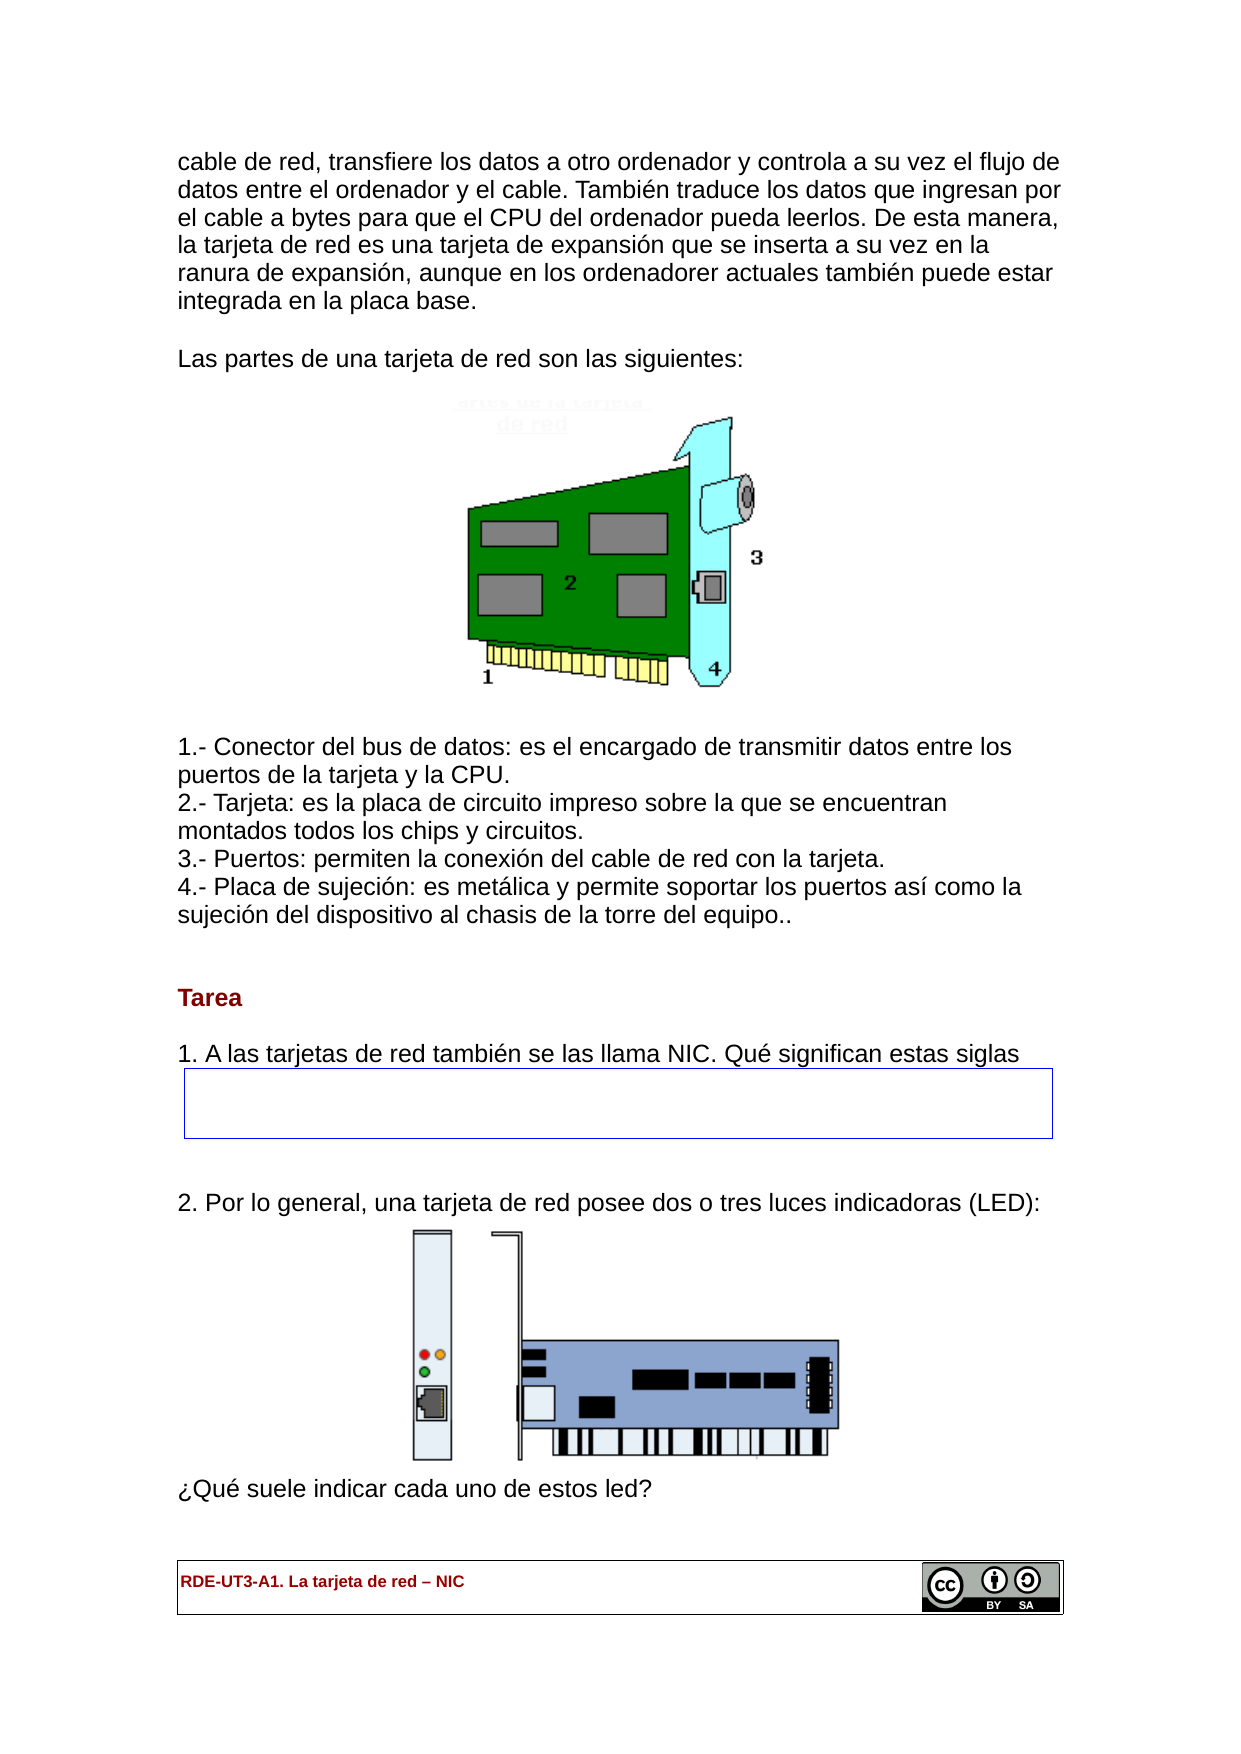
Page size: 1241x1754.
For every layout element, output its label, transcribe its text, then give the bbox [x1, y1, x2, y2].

picture [454, 400, 786, 706]
text Tarea [177, 984, 1063, 1012]
table_header [185, 1069, 1052, 1138]
text ¿Qué suele indicar cada uno de estos led? [177, 1217, 1063, 1503]
picture [385, 1217, 855, 1475]
picture [922, 1562, 1060, 1612]
text 2. Por lo general, una tarjeta de red posee dos o tres luces indicadoras (LED): [177, 1189, 1063, 1217]
text cable de red, transfiere los datos a otro ordenador y controla a su vez el flujo de datos entre el ordenador y el cable. También traduce los datos que ingresan por el cable a bytes para que el CPU del ordenador pueda leerlos. De esta manera, la tarjeta de red es una tarjeta de expansión que se inserta a su vez en la ranura de expansión, aunque en los ordenadorer actuales también puede estar integrada en la placa base. [177, 148, 1063, 315]
text 1.- Conector del bus de datos: es el encargado de transmitir datos entre los puertos de la tarjeta y la CPU. 2.- Tarjeta: es la placa de circuito impreso sobre la que se encuentran montados todos los chips y circuitos. 3.- Puertos: permiten la conexión del cable de red con la tarjeta. 4.- Placa de sujeción: es metálica y permite soportar los puertos así como la sujeción del dispositivo al chasis de la torre del equipo.. [177, 733, 1063, 928]
text Las partes de una tarjeta de red son las siguientes: [177, 344, 1063, 372]
text 1. A las tarjetas de red también se las llama NIC. Qué significan estas siglas [177, 1040, 1063, 1068]
